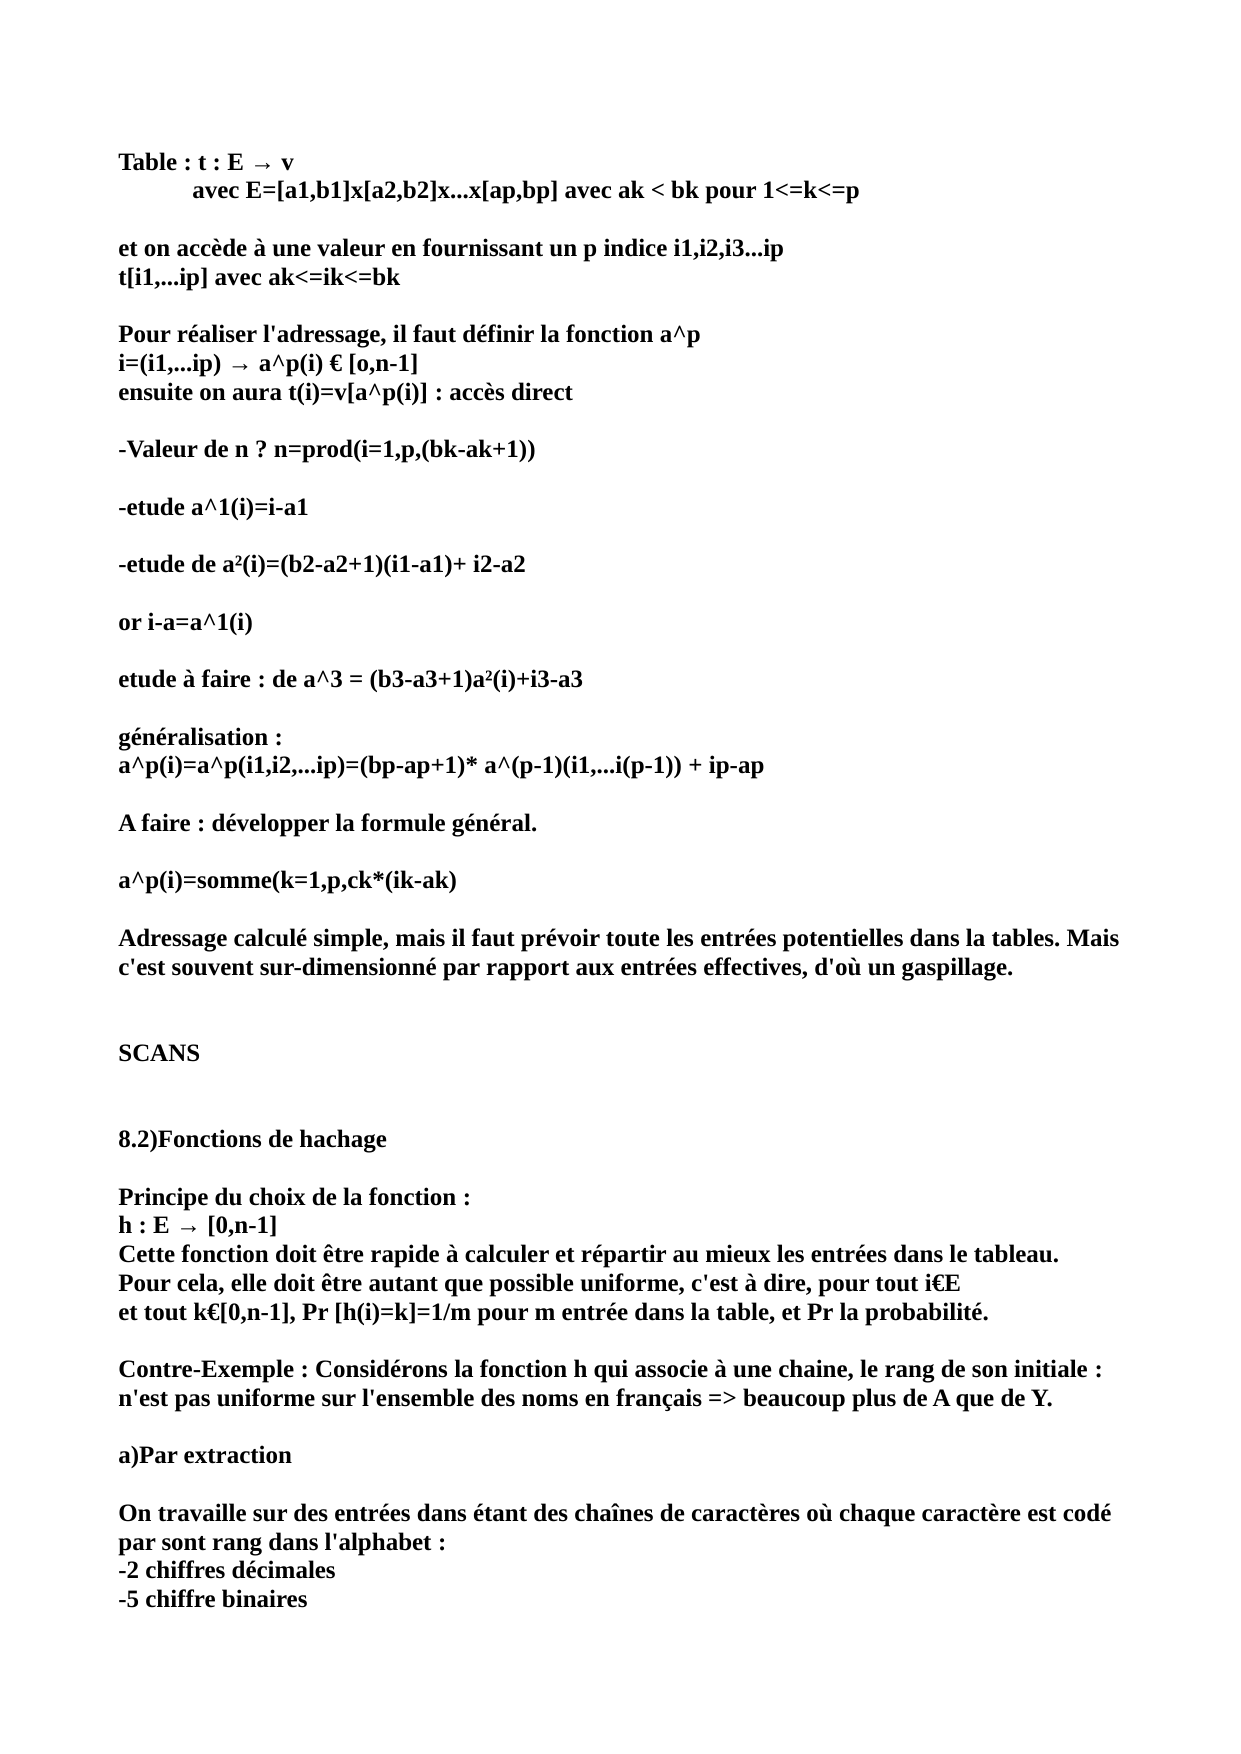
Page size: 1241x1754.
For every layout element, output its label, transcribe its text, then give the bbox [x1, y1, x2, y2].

text a)Par extraction [118, 1441, 1122, 1469]
text A faire : développer la formule général. [118, 808, 1122, 837]
text Pour réaliser l'adressage, il faut définir la fonction a^p [118, 319, 1122, 348]
text h : E → [0,n-1] [118, 1211, 1122, 1239]
text Pour cela, elle doit être autant que possible uniforme, c'est à dire, pour tout i€E [118, 1268, 1122, 1297]
text t[i1,...ip] avec ak<=ik<=bk [118, 262, 1122, 291]
text Cette fonction doit être rapide à calculer et répartir au mieux les entrées dans le tableau. [118, 1239, 1122, 1268]
text Table : t : E → v [118, 147, 1122, 176]
text ensuite on aura t(i)=v[a^p(i)] : accès direct [118, 377, 1122, 406]
text i=(i1,...ip) → a^p(i) € [o,n-1] [118, 348, 1122, 377]
text -etude de a²(i)=(b2-a2+1)(i1-a1)+ i2-a2 [118, 549, 1122, 578]
text On travaille sur des entrées dans étant des chaînes de caractères où chaque caractère est codé par sont rang dans l'alphabet : [118, 1498, 1122, 1556]
text Contre-Exemple : Considérons la fonction h qui associe à une chaine, le rang de son initiale : n'est pas uniforme sur l'ensemble des noms en français => beaucoup plus de A que de Y. [118, 1354, 1122, 1412]
text -Valeur de n ? n=prod(i=1,p,(bk-ak+1)) [118, 434, 1122, 463]
text et on accède à une valeur en fournissant un p indice i1,i2,i3...ip [118, 233, 1122, 262]
text 8.2)Fonctions de hachage [118, 1124, 1122, 1153]
text SCANS [118, 1038, 1122, 1067]
text or i-a=a^1(i) [118, 607, 1122, 636]
text -2 chiffres décimales [118, 1556, 1122, 1584]
text avec E=[a1,b1]x[a2,b2]x...x[ap,bp] avec ak < bk pour 1<=k<=p [118, 176, 1122, 204]
text a^p(i)=a^p(i1,i2,...ip)=(bp-ap+1)* a^(p-1)(i1,...i(p-1)) + ip-ap [118, 751, 1122, 779]
text -5 chiffre binaires [118, 1584, 1122, 1613]
text Adressage calculé simple, mais il faut prévoir toute les entrées potentielles dans la tables. Mais c'est souvent sur-dimensionné par rapport aux entrées effectives, d'où un gaspillage. [118, 923, 1122, 981]
text -etude a^1(i)=i-a1 [118, 492, 1122, 521]
text a^p(i)=somme(k=1,p,ck*(ik-ak) [118, 866, 1122, 894]
text etude à faire : de a^3 = (b3-a3+1)a²(i)+i3-a3 [118, 664, 1122, 693]
text Principe du choix de la fonction : [118, 1182, 1122, 1211]
text et tout k€[0,n-1], Pr [h(i)=k]=1/m pour m entrée dans la table, et Pr la probabilité. [118, 1297, 1122, 1326]
text généralisation : [118, 722, 1122, 751]
